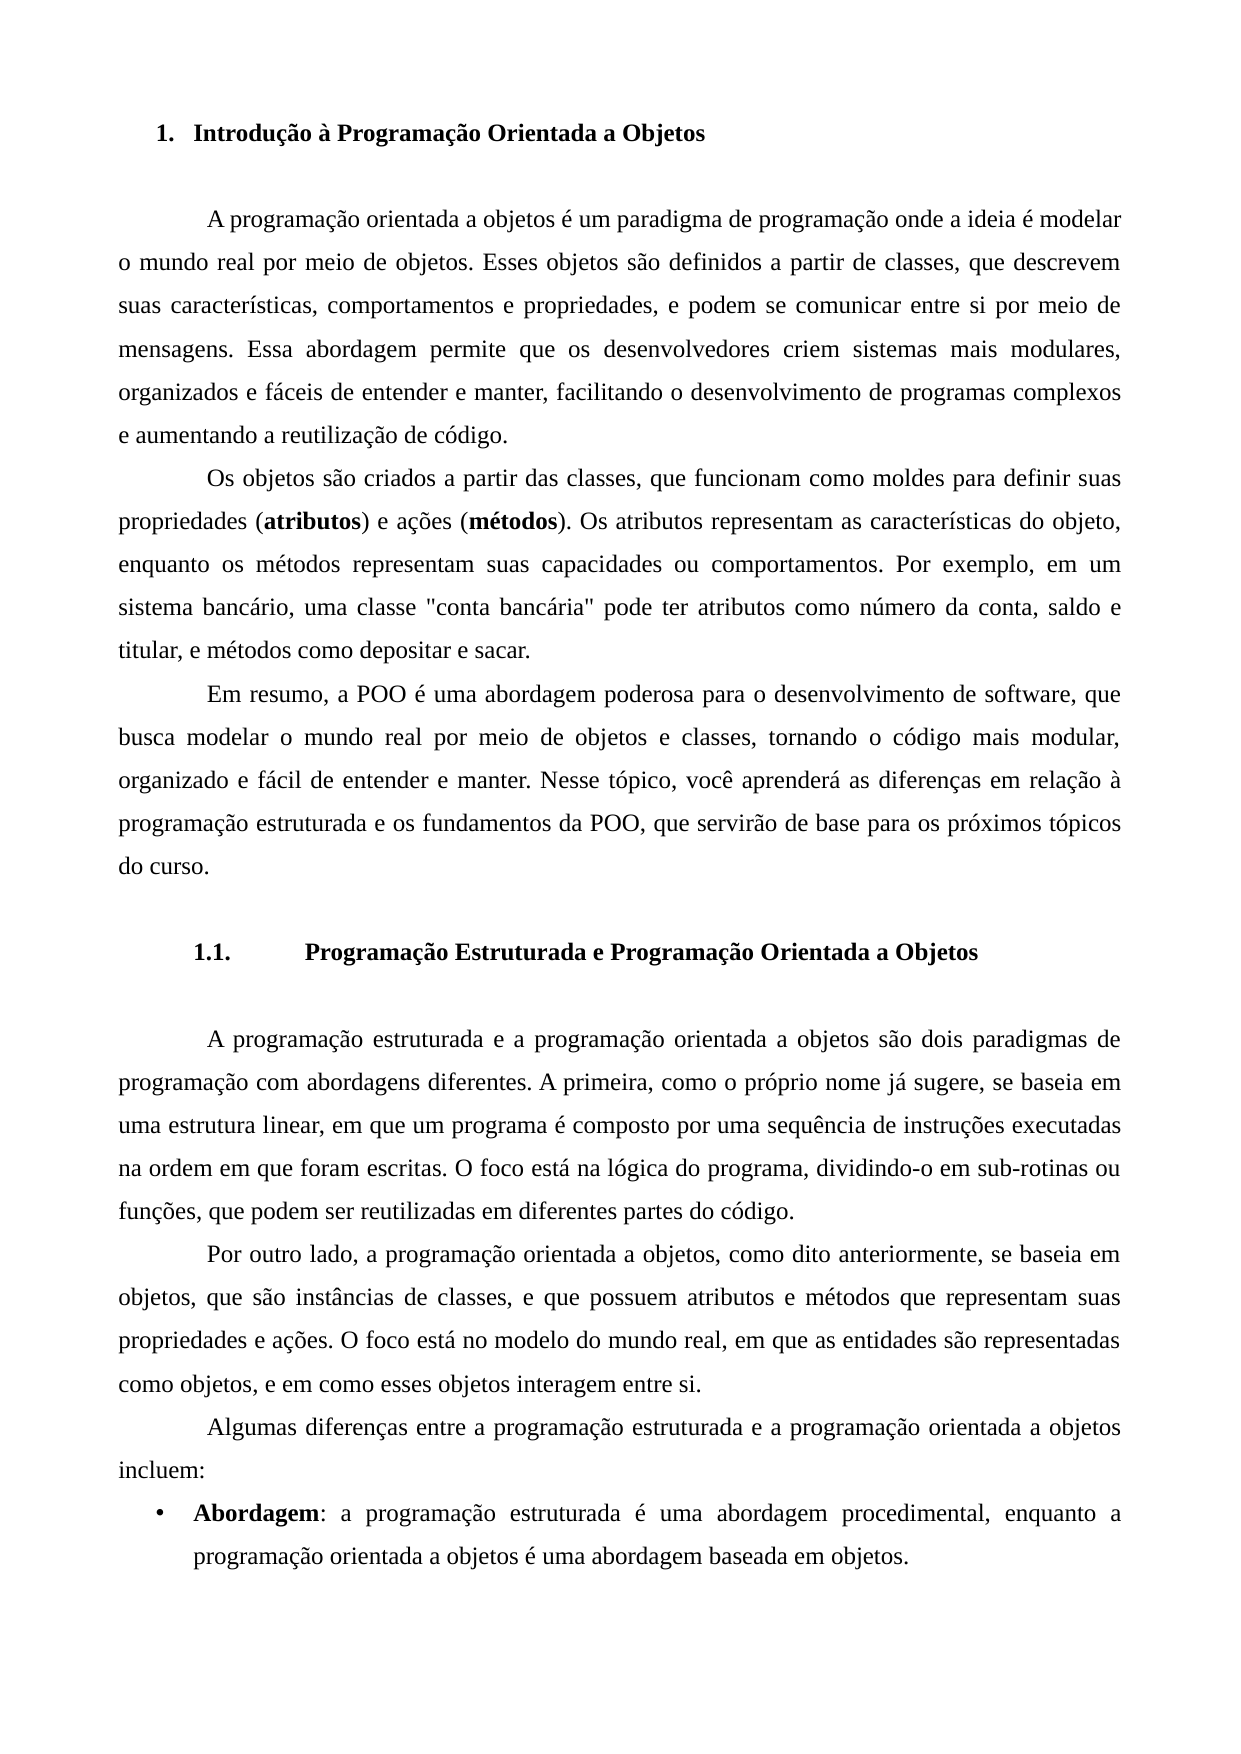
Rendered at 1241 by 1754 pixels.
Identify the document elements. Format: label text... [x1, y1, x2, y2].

text Os objetos são criados a partir das classes, que funcionam como moldes para definir suas propriedades (atributos) e ações (métodos). Os atributos representam as características do objeto, enquanto os métodos representam suas capacidades ou comportamentos. Por exemplo, em um sistema bancário, uma classe "conta bancária" pode ter atributos como número da conta, saldo e titular, e métodos como depositar e sacar. [118, 463, 1122, 664]
text A programação estruturada e a programação orientada a objetos são dois paradigmas de programação com abordagens diferentes. A primeira, como o próprio nome já sugere, se baseia em uma estrutura linear, em que um programa é composto por uma sequência de instruções executadas na ordem em que foram escritas. O foco está na lógica do programa, dividindo-o em sub-rotinas ou funções, que podem ser reutilizadas em diferentes partes do código. [118, 1024, 1122, 1225]
list Abordagem: a programação estruturada é uma abordagem procedimental, enquanto a programação orientada a objetos é uma abordagem baseada em objetos. [156, 1498, 1122, 1570]
text Por outro lado, a programação orientada a objetos, como dito anteriormente, se baseia em objetos, que são instâncias de classes, e que possuem atributos e métodos que representam suas propriedades e ações. O foco está no modelo do mundo real, em que as entidades são representadas como objetos, e em como esses objetos interagem entre si. [118, 1239, 1122, 1397]
text Em resumo, a POO é uma abordagem poderosa para o desenvolvimento de software, que busca modelar o mundo real por meio de objetos e classes, tornando o código mais modular, organizado e fácil de entender e manter. Nesse tópico, você aprenderá as diferenças em relação à programação estruturada e os fundamentos da POO, que servirão de base para os próximos tópicos do curso. [118, 679, 1122, 880]
list Introdução à Programação Orientada a Objetos [156, 118, 1122, 147]
list Programação Estruturada e Programação Orientada a Objetos [193, 937, 1122, 966]
text A programação orientada a objetos é um paradigma de programação onde a ideia é modelar o mundo real por meio de objetos. Esses objetos são definidos a partir de classes, que descrevem suas características, comportamentos e propriedades, e podem se comunicar entre si por meio de mensagens. Essa abordagem permite que os desenvolvedores criem sistemas mais modulares, organizados e fáceis de entender e manter, facilitando o desenvolvimento de programas complexos e aumentando a reutilização de código. [118, 204, 1122, 449]
text Algumas diferenças entre a programação estruturada e a programação orientada a objetos incluem: [118, 1412, 1122, 1484]
